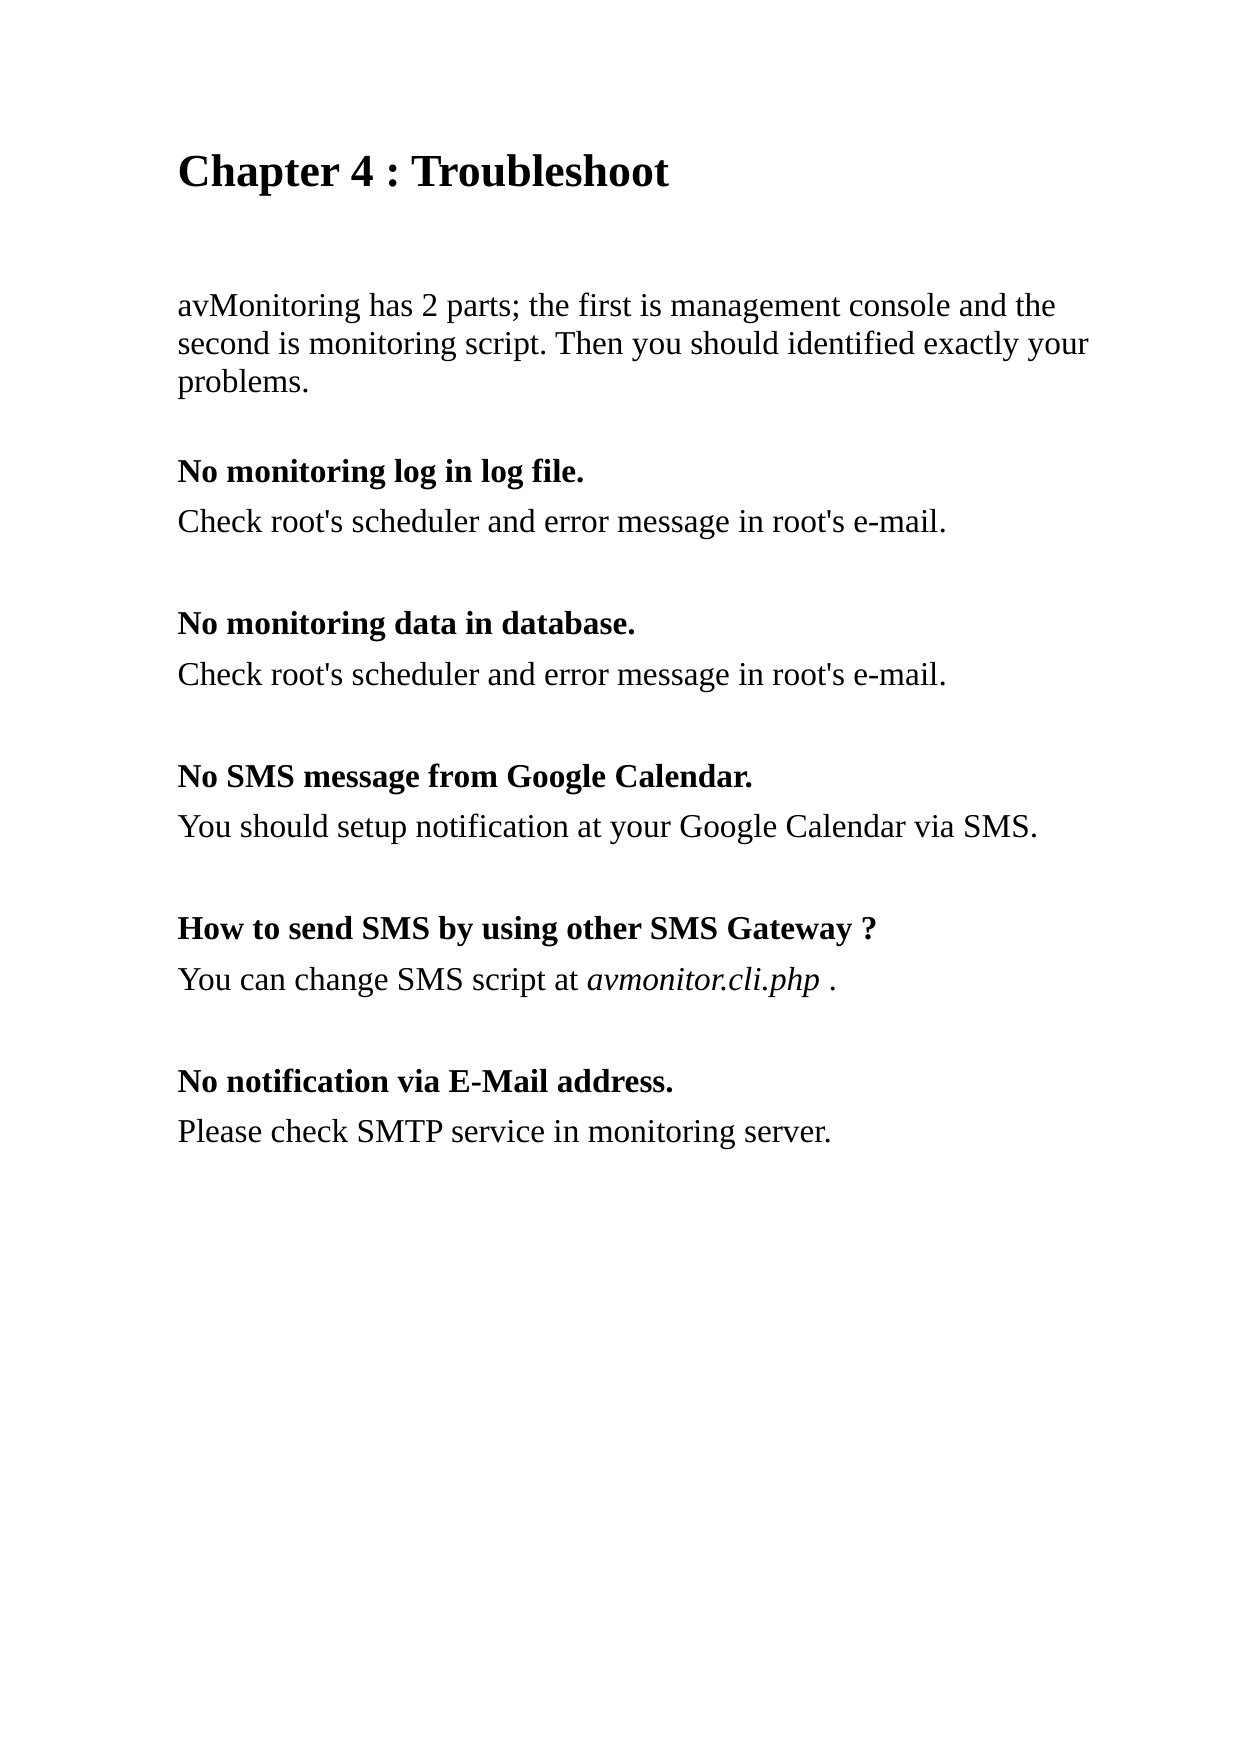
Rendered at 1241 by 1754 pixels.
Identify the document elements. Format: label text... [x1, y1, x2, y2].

text How to send SMS by using other SMS Gateway ? [177, 908, 1122, 947]
text Check root's scheduler and error message in root's e-mail. [177, 502, 1122, 540]
text You can change SMS script at avmonitor.cli.php . [177, 959, 1122, 997]
text No notification via E-Mail address. [177, 1061, 1122, 1099]
text You should setup notification at your Google Calendar via SMS. [177, 807, 1122, 845]
text Check root's scheduler and error message in root's e-mail. [177, 654, 1122, 692]
text avMonitoring has 2 parts; the first is management console and the second is monitoring script. Then you should identified exactly your problems. [177, 285, 1122, 400]
text No monitoring data in database. [177, 603, 1122, 642]
text No SMS message from Google Calendar. [177, 756, 1122, 794]
subtitle Chapter 4 : Troubleshoot [177, 143, 1122, 196]
text No monitoring log in log file. [177, 451, 1122, 489]
text Please check SMTP service in monitoring server. [177, 1112, 1122, 1150]
